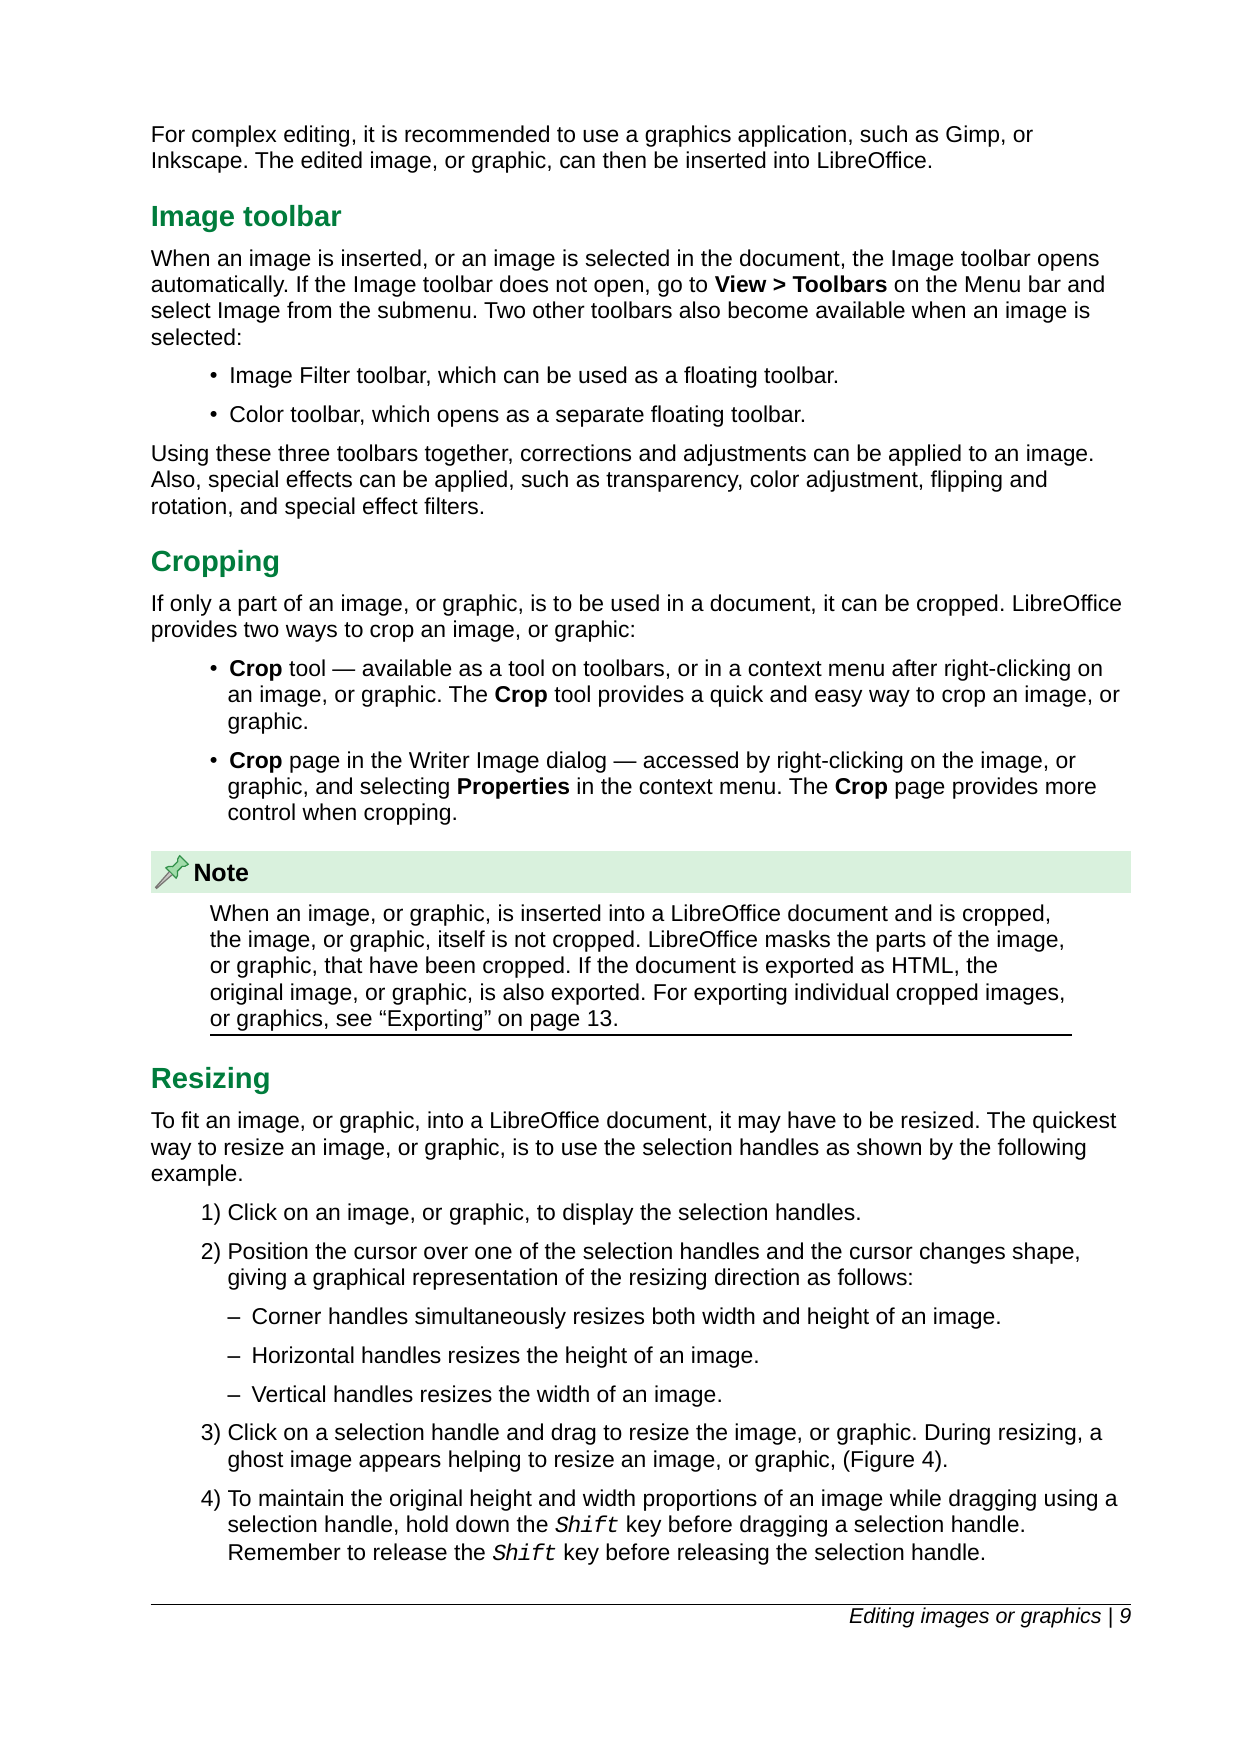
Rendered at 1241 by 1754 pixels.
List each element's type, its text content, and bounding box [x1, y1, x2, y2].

list Horizontal handles resizes the height of an image. [227, 1342, 1131, 1368]
text For complex editing, it is recommended to use a graphics application, such as Gimp, or Inkscape. The edited image, or graphic, can then be inserted into LibreOffice. [151, 121, 1131, 174]
list To maintain the original height and width proportions of an image while dragging using a selection handle, hold down the Shift key before dragging a selection handle. Remember to release the Shift key before releasing the selection handle. [227, 1484, 1131, 1568]
subtitle Cropping [151, 544, 1131, 577]
list Crop tool — available as a tool on toolbars, or in a context menu after right‑clicking on an image, or graphic. The Crop tool provides a quick and easy way to crop an image, or graphic. [209, 655, 1131, 734]
text Using these three toolbars together, corrections and adjustments can be applied to an image. Also, special effects can be applied, such as transparency, color adjustment, flipping and rotation, and special effect filters. [151, 440, 1131, 519]
subtitle Image toolbar [151, 198, 1131, 232]
list Color toolbar, which opens as a separate floating toolbar. [209, 401, 1131, 428]
list Click on a selection handle and drag to resize the image, or graphic. During resizing, a ghost image appears helping to resize an image, or graphic, (Figure 4). [227, 1419, 1131, 1472]
text When an image, or graphic, is inserted into a LibreOffice document and is cropped, the image, or graphic, itself is not cropped. LibreOffice masks the parts of the image, or graphic, that have been cropped. If the document is exported as HTML, the original image, or graphic, is also exported. For exporting individual cropped images, or graphics, see “Exporting” on page 13. [209, 900, 1072, 1036]
list When an image is inserted, or an image is selected in the document, the Image toolbar opens automatically. If the Image toolbar does not open, go to View > Toolbars on the Menu bar and select Image from the submenu. Two other toolbars also become available when an image is selected: [151, 244, 1131, 350]
list To fit an image, or graphic, into a LibreOffice document, it may have to be resized. The quickest way to resize an image, or graphic, is to use the selection handles as shown by the following example. [151, 1107, 1131, 1186]
subtitle Note [193, 851, 1131, 893]
subtitle Resizing [151, 1061, 1131, 1095]
list Vertical handles resizes the width of an image. [227, 1381, 1131, 1407]
list Crop page in the Writer Image dialog — accessed by right‑clicking on the image, or graphic, and selecting Properties in the context menu. The Crop page provides more control when cropping. [209, 747, 1131, 826]
list Click on an image, or graphic, to display the selection handles. [227, 1199, 1131, 1225]
list Corner handles simultaneously resizes both width and height of an image. [227, 1303, 1131, 1329]
list Image Filter toolbar, which can be used as a floating toolbar. [209, 362, 1131, 389]
list Position the cursor over one of the selection handles and the cursor changes shape, giving a graphical representation of the resizing direction as follows: [227, 1238, 1131, 1290]
list If only a part of an image, or graphic, is to be used in a document, it can be cropped. LibreOffice provides two ways to crop an image, or graphic: [151, 590, 1131, 643]
